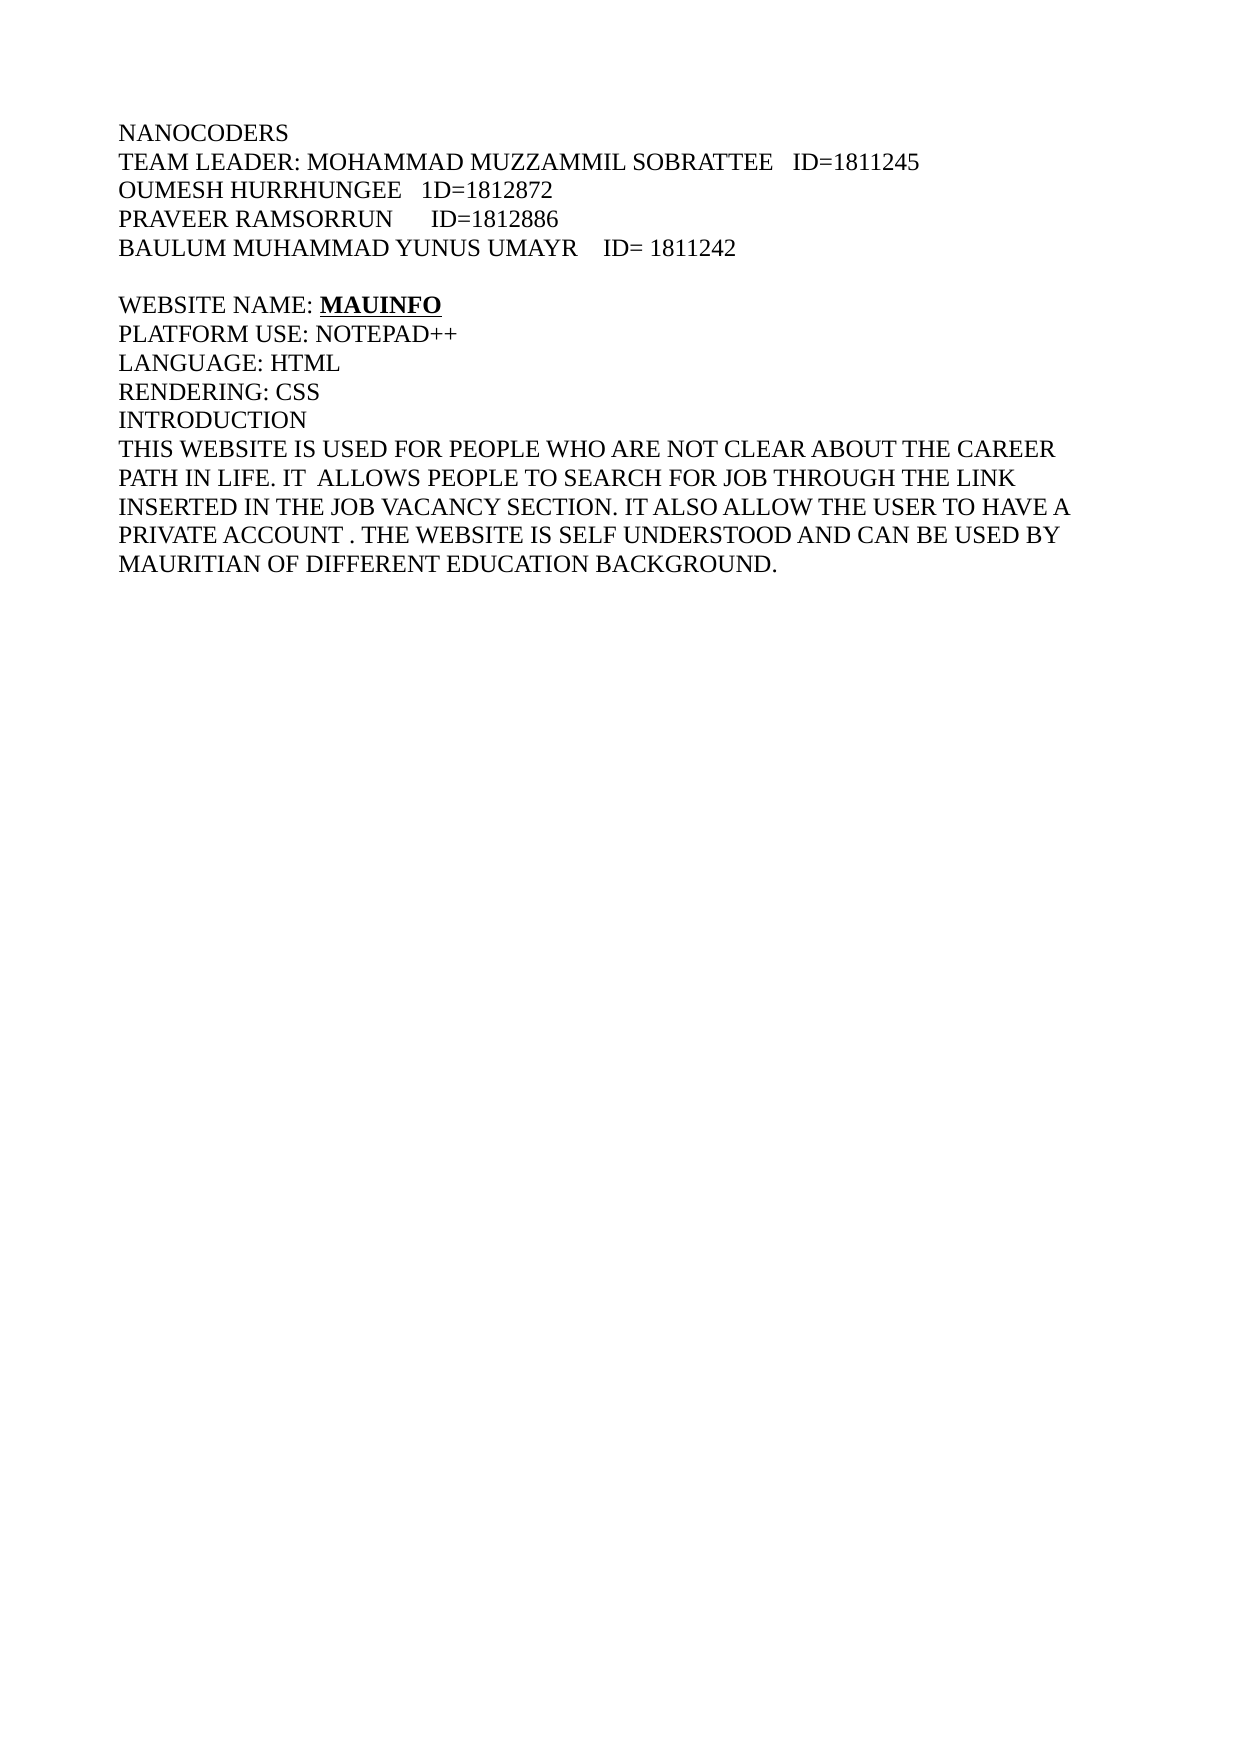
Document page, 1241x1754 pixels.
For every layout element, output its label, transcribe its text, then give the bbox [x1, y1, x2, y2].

text RENDERING: CSS [118, 377, 1122, 406]
text PLATFORM USE: NOTEPAD++ [118, 319, 1122, 348]
text NANOCODERS [118, 118, 1122, 147]
text BAULUM MUHAMMAD YUNUS UMAYR ID= 1811242 [118, 233, 1122, 262]
text PRAVEER RAMSORRUN ID=1812886 [118, 204, 1122, 233]
text TEAM LEADER: MOHAMMAD MUZZAMMIL SOBRATTEE ID=1811245 [118, 147, 1122, 176]
text INTRODUCTION [118, 406, 1122, 434]
text THIS WEBSITE IS USED FOR PEOPLE WHO ARE NOT CLEAR ABOUT THE CAREER PATH IN LIFE. IT ALLOWS PEOPLE TO SEARCH FOR JOB THROUGH THE LINK INSERTED IN THE JOB VACANCY SECTION. IT ALSO ALLOW THE USER TO HAVE A PRIVATE ACCOUNT . THE WEBSITE IS SELF UNDERSTOOD AND CAN BE USED BY MAURITIAN OF DIFFERENT EDUCATION BACKGROUND. [118, 434, 1122, 578]
text LANGUAGE: HTML [118, 348, 1122, 377]
text WEBSITE NAME: MAUINFO [118, 291, 1122, 319]
text OUMESH HURRHUNGEE 1D=1812872 [118, 176, 1122, 204]
